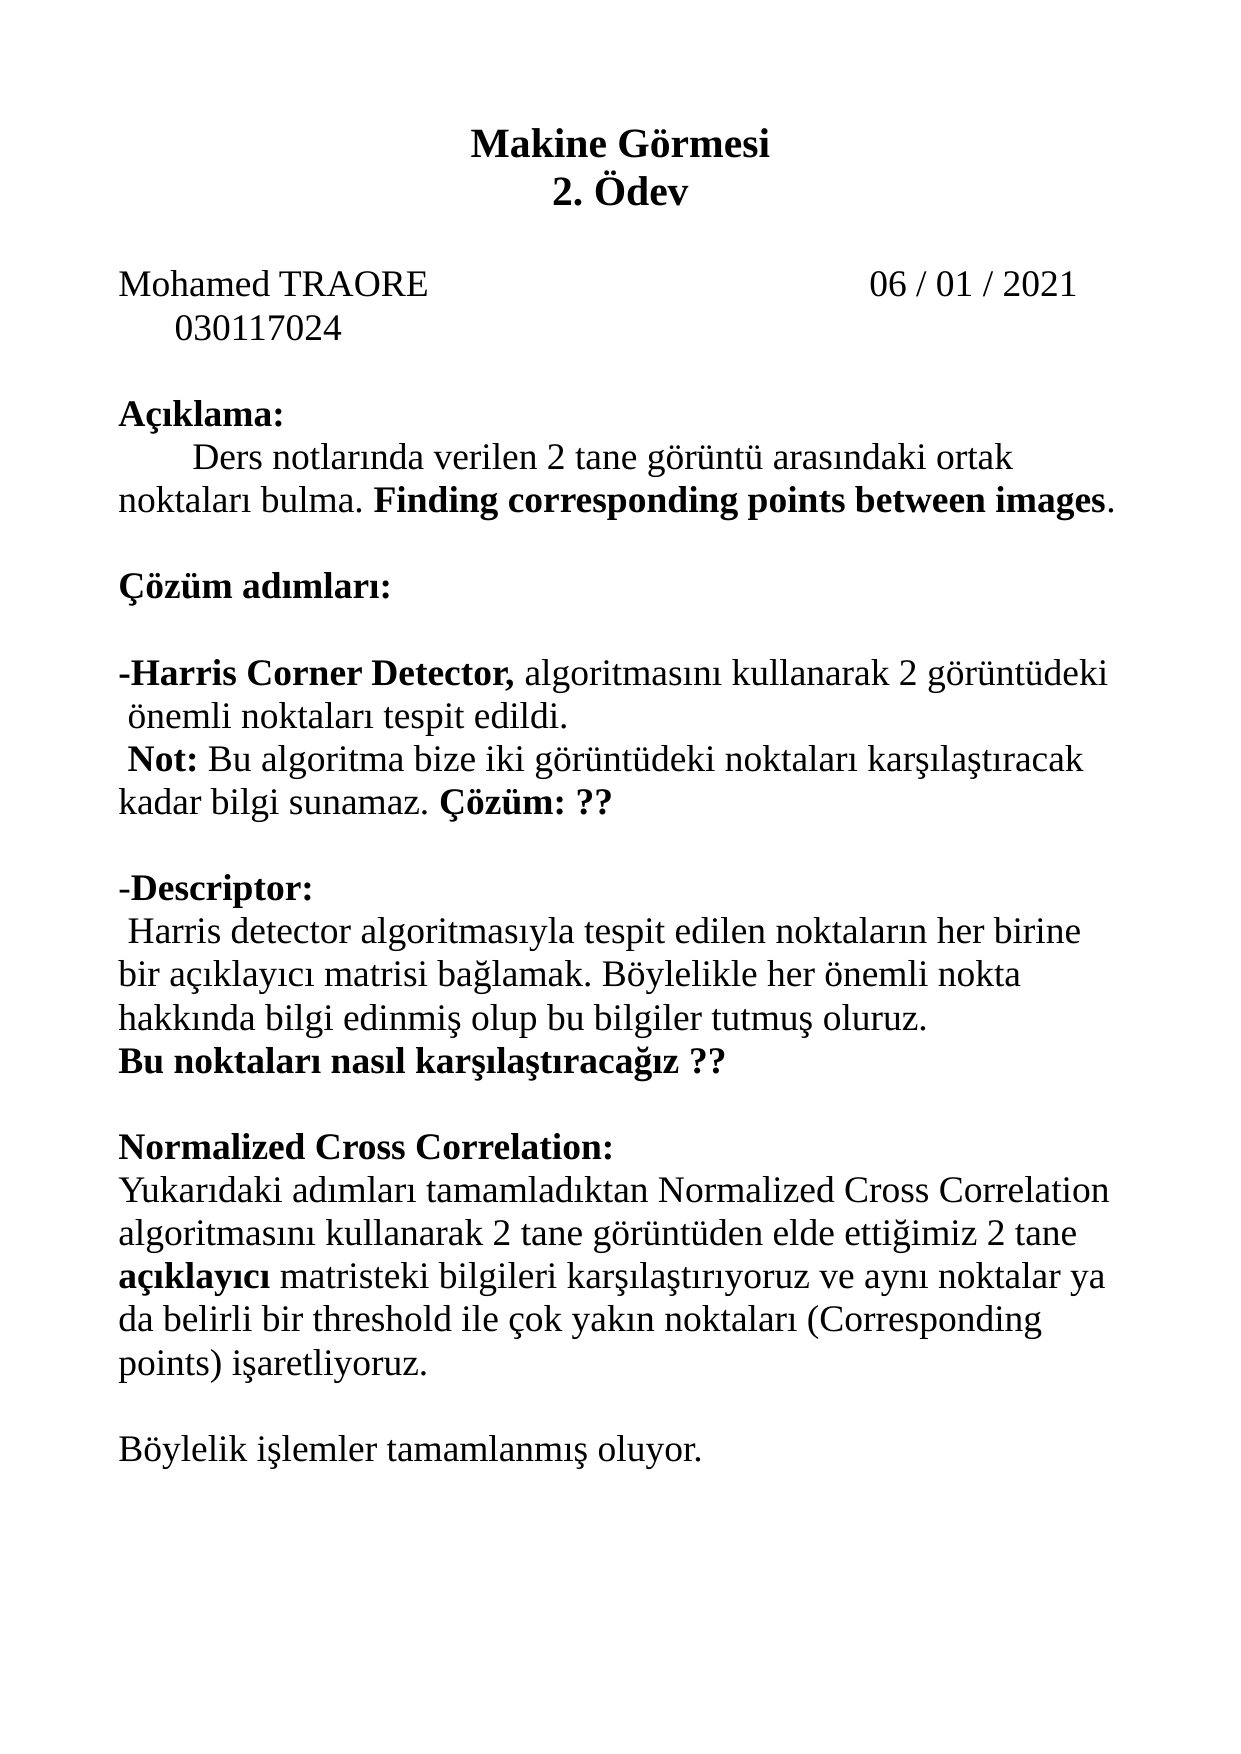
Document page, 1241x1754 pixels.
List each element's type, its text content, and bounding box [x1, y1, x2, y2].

text önemli noktaları tespit edildi. [118, 693, 1122, 736]
text Açıklama: [118, 391, 1122, 434]
text Mohamed TRAORE 06 / 01 / 2021 [118, 262, 1122, 305]
text Yukarıdaki adımları tamamladıktan Normalized Cross Correlation [118, 1167, 1122, 1211]
text algoritmasını kullanarak 2 tane görüntüden elde ettiğimiz 2 tane açıklayıcı matristeki bilgileri karşılaştırıyoruz ve aynı noktalar ya da belirli bir threshold ile çok yakın noktaları (Corresponding points) işaretliyoruz. [118, 1211, 1122, 1383]
text 2. Ödev [118, 166, 1122, 214]
text -Harris Corner Detector, algoritmasını kullanarak 2 görüntüdeki [118, 650, 1122, 693]
text Böylelik işlemler tamamlanmış oluyor. [118, 1426, 1122, 1469]
text 030117024 [118, 305, 1122, 348]
text Harris detector algoritmasıyla tespit edilen noktaların her birine bir açıklayıcı matrisi bağlamak. Böylelikle her önemli nokta hakkında bilgi edinmiş olup bu bilgiler tutmuş oluruz. [118, 909, 1122, 1038]
text Not: Bu algoritma bize iki görüntüdeki noktaları karşılaştıracak kadar bilgi sunamaz. Çözüm: ?? [118, 736, 1122, 822]
text Normalized Cross Correlation: [118, 1124, 1122, 1167]
text Ders notlarında verilen 2 tane görüntü arasındaki ortak noktaları bulma. Finding corresponding points between images. [118, 434, 1122, 521]
text Makine Görmesi [118, 118, 1122, 166]
text Çözüm adımları: [118, 564, 1122, 607]
text Bu noktaları nasıl karşılaştıracağız ?? [118, 1038, 1122, 1081]
text -Descriptor: [118, 866, 1122, 909]
